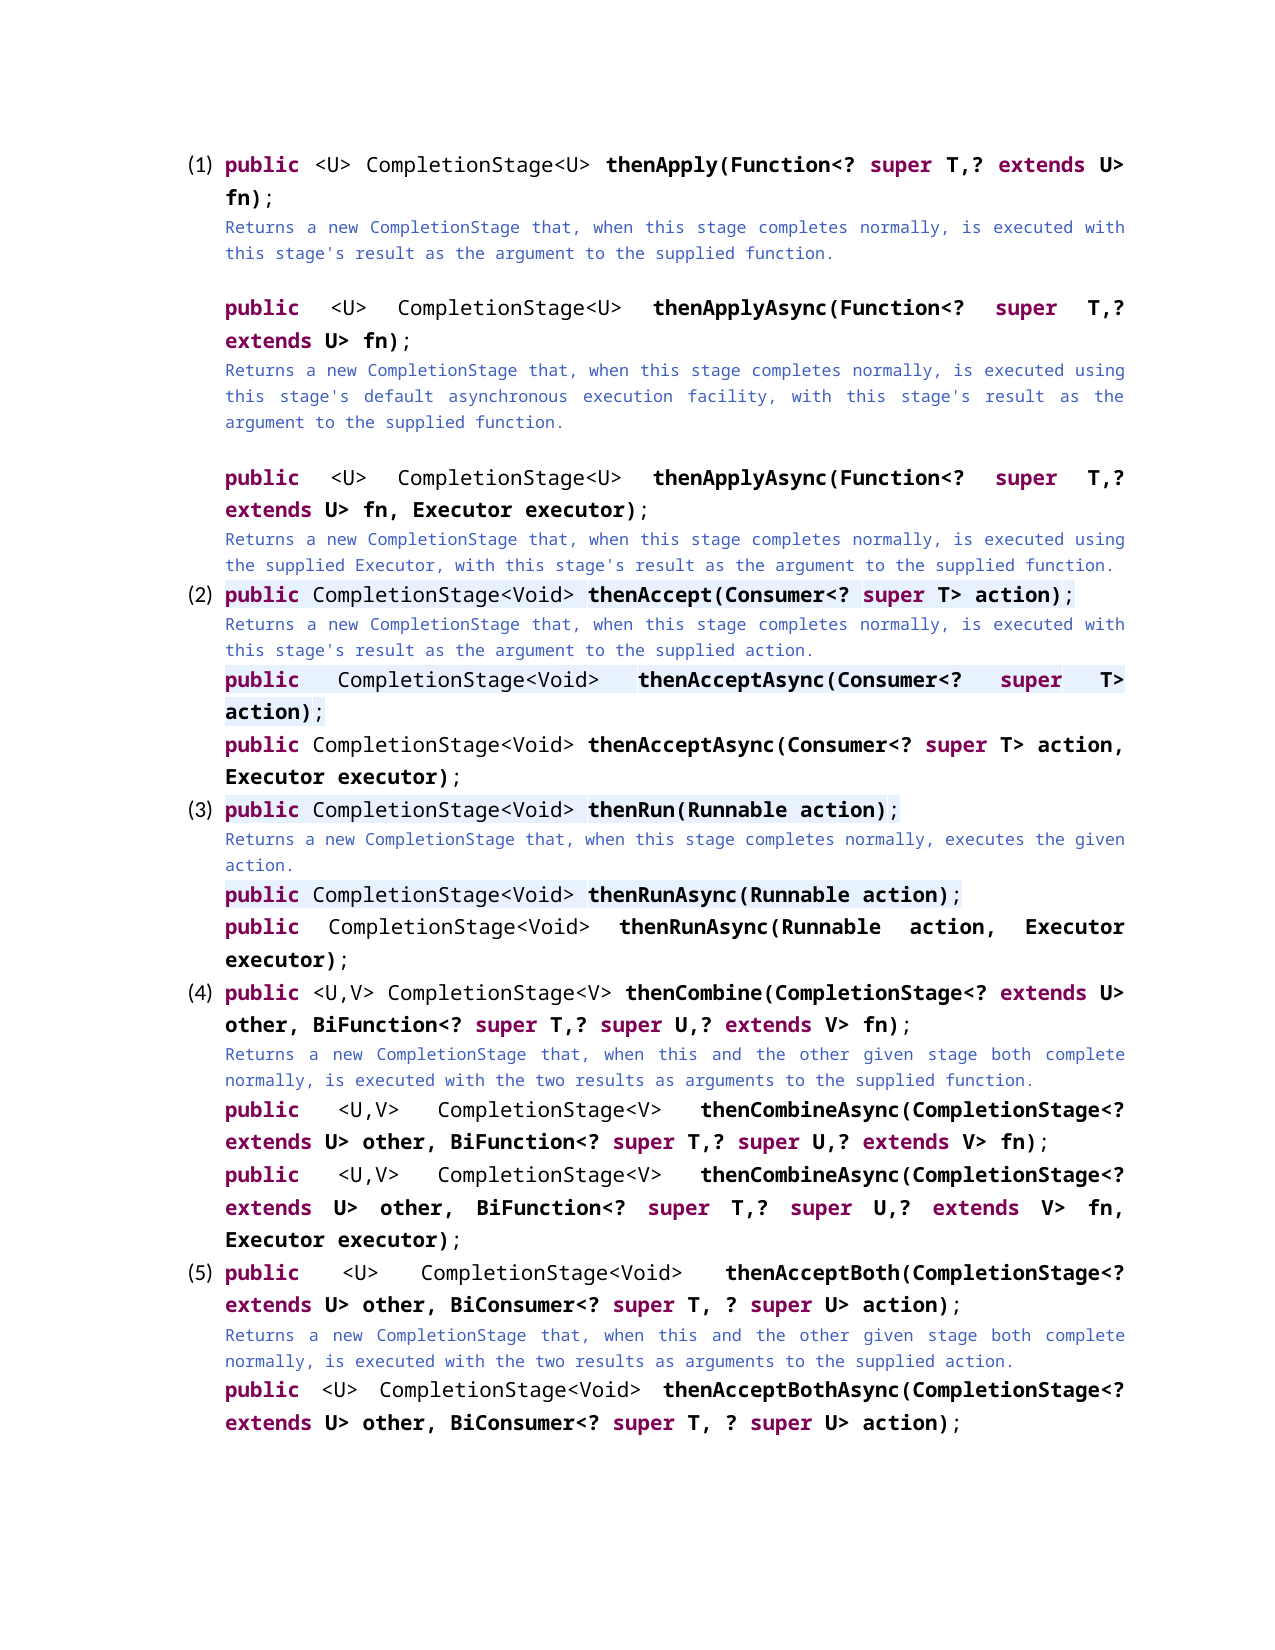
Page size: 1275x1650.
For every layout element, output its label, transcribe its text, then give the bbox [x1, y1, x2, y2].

list Returns a new CompletionStage that, when this stage completes normally, is executed using the supplied Executor, with this stage's result as the argument to the supplied function. [187, 528, 1125, 577]
list public <U,V> CompletionStage<V> thenCombineAsync(CompletionStage<? extends U> other, BiFunction<? super T,? super U,? extends V> fn, Executor executor); [187, 1160, 1125, 1254]
list public CompletionStage<Void> thenAcceptAsync(Consumer<? super T> action, Executor executor); [187, 730, 1125, 791]
list public CompletionStage<Void> thenRun(Runnable action); [187, 795, 1125, 823]
list public CompletionStage<Void> thenAccept(Consumer<? super T> action); [187, 580, 1125, 608]
list public CompletionStage<Void> thenRunAsync(Runnable action); [187, 880, 1125, 908]
list public CompletionStage<Void> thenAcceptAsync(Consumer<? super T> action); [187, 665, 1125, 726]
list Returns a new CompletionStage that, when this and the other given stage both complete normally, is executed with the two results as arguments to the supplied function. [187, 1043, 1125, 1092]
list public <U,V> CompletionStage<V> thenCombineAsync(CompletionStage<? extends U> other, BiFunction<? super T,? super U,? extends V> fn); [187, 1095, 1125, 1156]
list Returns a new CompletionStage that, when this stage completes normally, executes the given action. [187, 828, 1125, 876]
list Returns a new CompletionStage that, when this stage completes normally, is executed with this stage's result as the argument to the supplied function. [187, 215, 1125, 264]
list public <U> CompletionStage<U> thenApply(Function<? super T,? extends U> fn); [187, 150, 1125, 211]
list public CompletionStage<Void> thenRunAsync(Runnable action, Executor executor); [187, 912, 1125, 973]
list public <U> CompletionStage<U> thenApplyAsync(Function<? super T,? extends U> fn); [187, 293, 1125, 354]
list public <U> CompletionStage<U> thenApplyAsync(Function<? super T,? extends U> fn, Executor executor); [187, 463, 1125, 524]
list public <U> CompletionStage<Void> thenAcceptBothAsync(CompletionStage<? extends U> other, BiConsumer<? super T, ? super U> action); [187, 1375, 1125, 1436]
list Returns a new CompletionStage that, when this stage completes normally, is executed using this stage's default asynchronous execution facility, with this stage's result as the argument to the supplied function. [187, 358, 1125, 433]
list public <U> CompletionStage<Void> thenAcceptBoth(CompletionStage<? extends U> other, BiConsumer<? super T, ? super U> action); [187, 1258, 1125, 1319]
list public <U,V> CompletionStage<V> thenCombine(CompletionStage<? extends U> other, BiFunction<? super T,? super U,? extends V> fn); [187, 978, 1125, 1039]
list Returns a new CompletionStage that, when this stage completes normally, is executed with this stage's result as the argument to the supplied action. [187, 613, 1125, 661]
list Returns a new CompletionStage that, when this and the other given stage both complete normally, is executed with the two results as arguments to the supplied action. [187, 1323, 1125, 1372]
